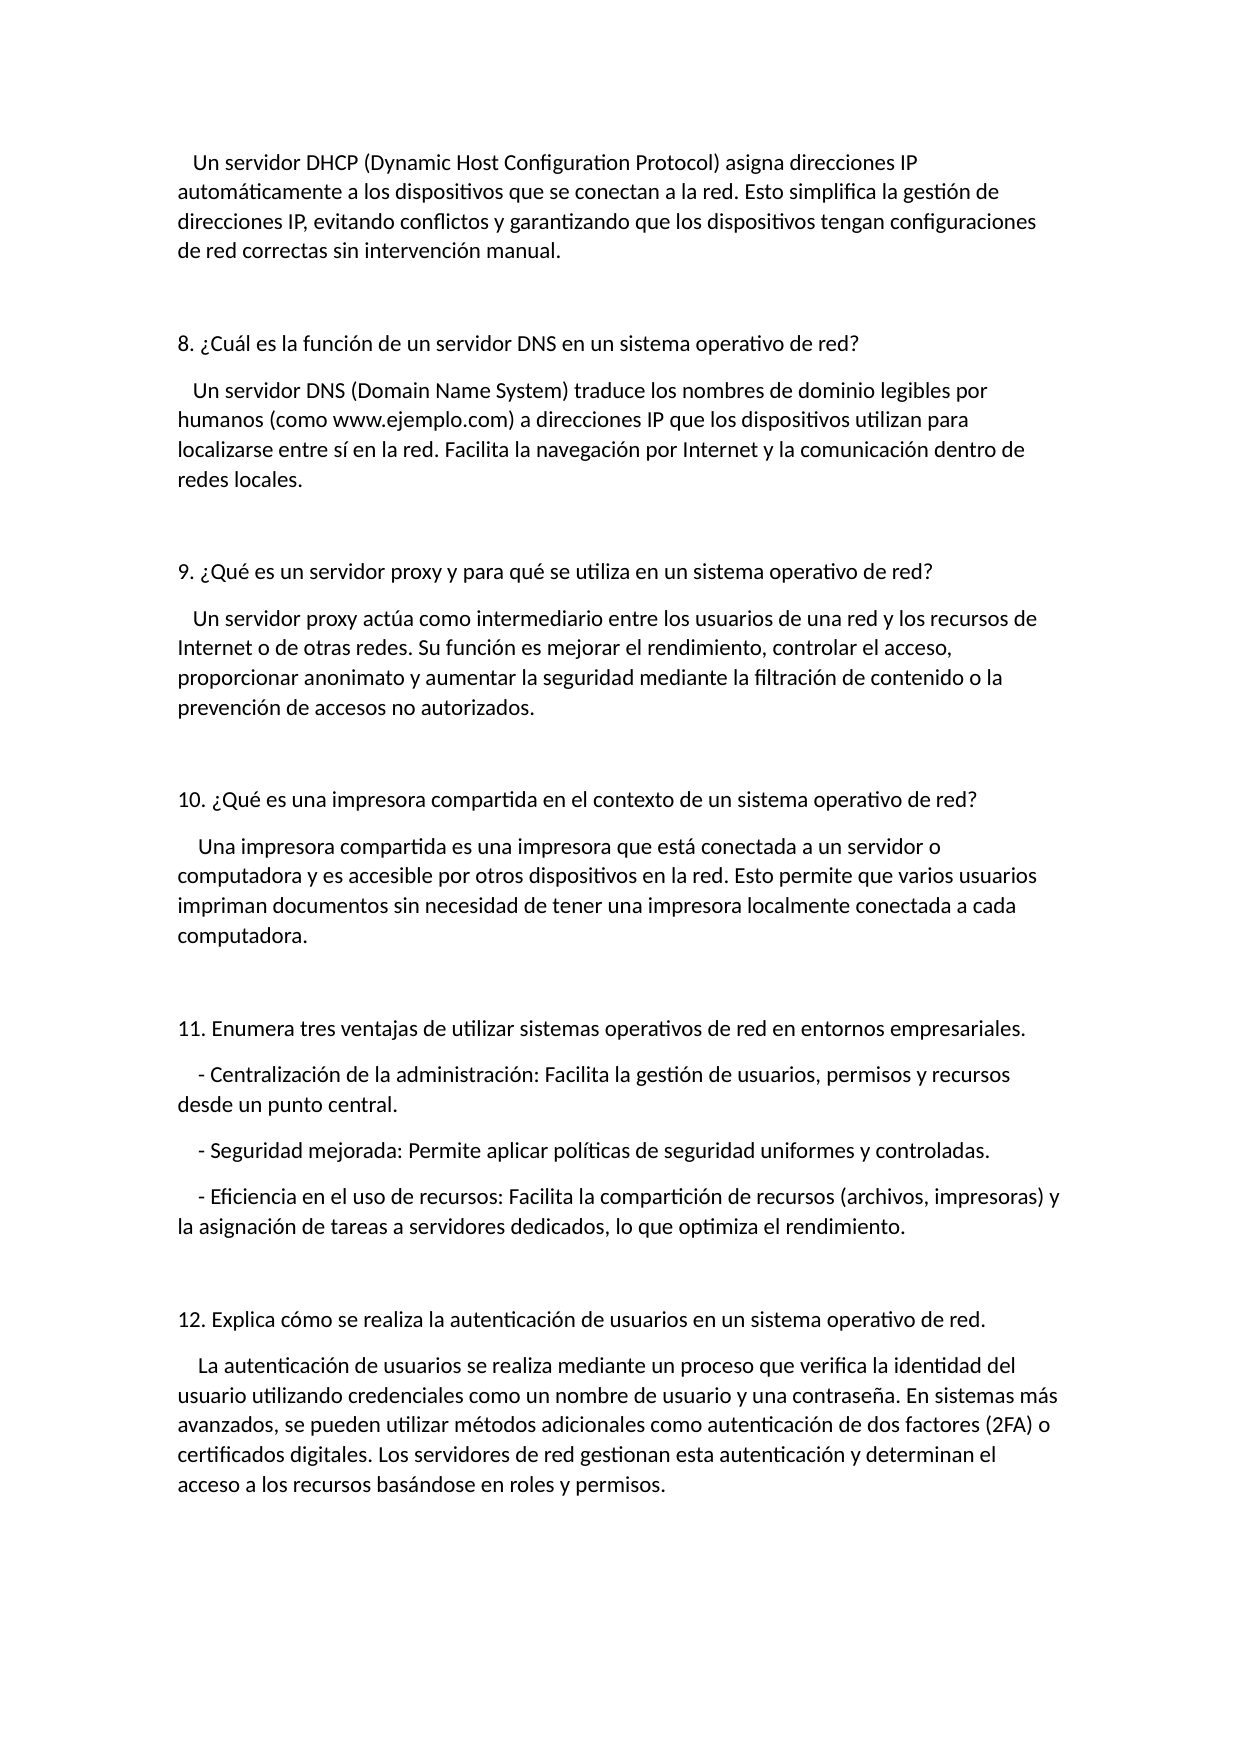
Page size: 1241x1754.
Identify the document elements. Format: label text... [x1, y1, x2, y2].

text Un servidor DNS (Domain Name System) traduce los nombres de dominio legibles por humanos (como www.ejemplo.com) a direcciones IP que los dispositivos utilizan para localizarse entre sí en la red. Facilita la navegación por Internet y la comunicación dentro de redes locales. [177, 376, 1063, 493]
text Un servidor proxy actúa como intermediario entre los usuarios de una red y los recursos de Internet o de otras redes. Su función es mejorar el rendimiento, controlar el acceso, proporcionar anonimato y aumentar la seguridad mediante la filtración de contenido o la prevención de accesos no autorizados. [177, 604, 1063, 721]
text La autenticación de usuarios se realiza mediante un proceso que verifica la identidad del usuario utilizando credenciales como un nombre de usuario y una contraseña. En sistemas más avanzados, se pueden utilizar métodos adicionales como autenticación de dos factores (2FA) o certificados digitales. Los servidores de red gestionan esta autenticación y determinan el acceso a los recursos basándose en roles y permisos. [177, 1351, 1063, 1498]
text - Seguridad mejorada: Permite aplicar políticas de seguridad uniformes y controladas. [177, 1136, 1063, 1164]
text 9. ¿Qué es un servidor proxy y para qué se utiliza en un sistema operativo de red? [177, 557, 1063, 586]
text 8. ¿Cuál es la función de un servidor DNS en un sistema operativo de red? [177, 329, 1063, 357]
text - Eficiencia en el uso de recursos: Facilita la compartición de recursos (archivos, impresoras) y la asignación de tareas a servidores dedicados, lo que optimiza el rendimiento. [177, 1182, 1063, 1240]
text - Centralización de la administración: Facilita la gestión de usuarios, permisos y recursos desde un punto central. [177, 1060, 1063, 1118]
text 12. Explica cómo se realiza la autenticación de usuarios en un sistema operativo de red. [177, 1305, 1063, 1333]
text Una impresora compartida es una impresora que está conectada a un servidor o computadora y es accesible por otros dispositivos en la red. Esto permite que varios usuarios impriman documentos sin necesidad de tener una impresora localmente conectada a cada computadora. [177, 832, 1063, 949]
text Un servidor DHCP (Dynamic Host Configuration Protocol) asigna direcciones IP automáticamente a los dispositivos que se conectan a la red. Esto simplifica la gestión de direcciones IP, evitando conflictos y garantizando que los dispositivos tengan configuraciones de red correctas sin intervención manual. [177, 148, 1063, 265]
text 10. ¿Qué es una impresora compartida en el contexto de un sistema operativo de red? [177, 786, 1063, 814]
text 11. Enumera tres ventajas de utilizar sistemas operativos de red en entornos empresariales. [177, 1014, 1063, 1042]
